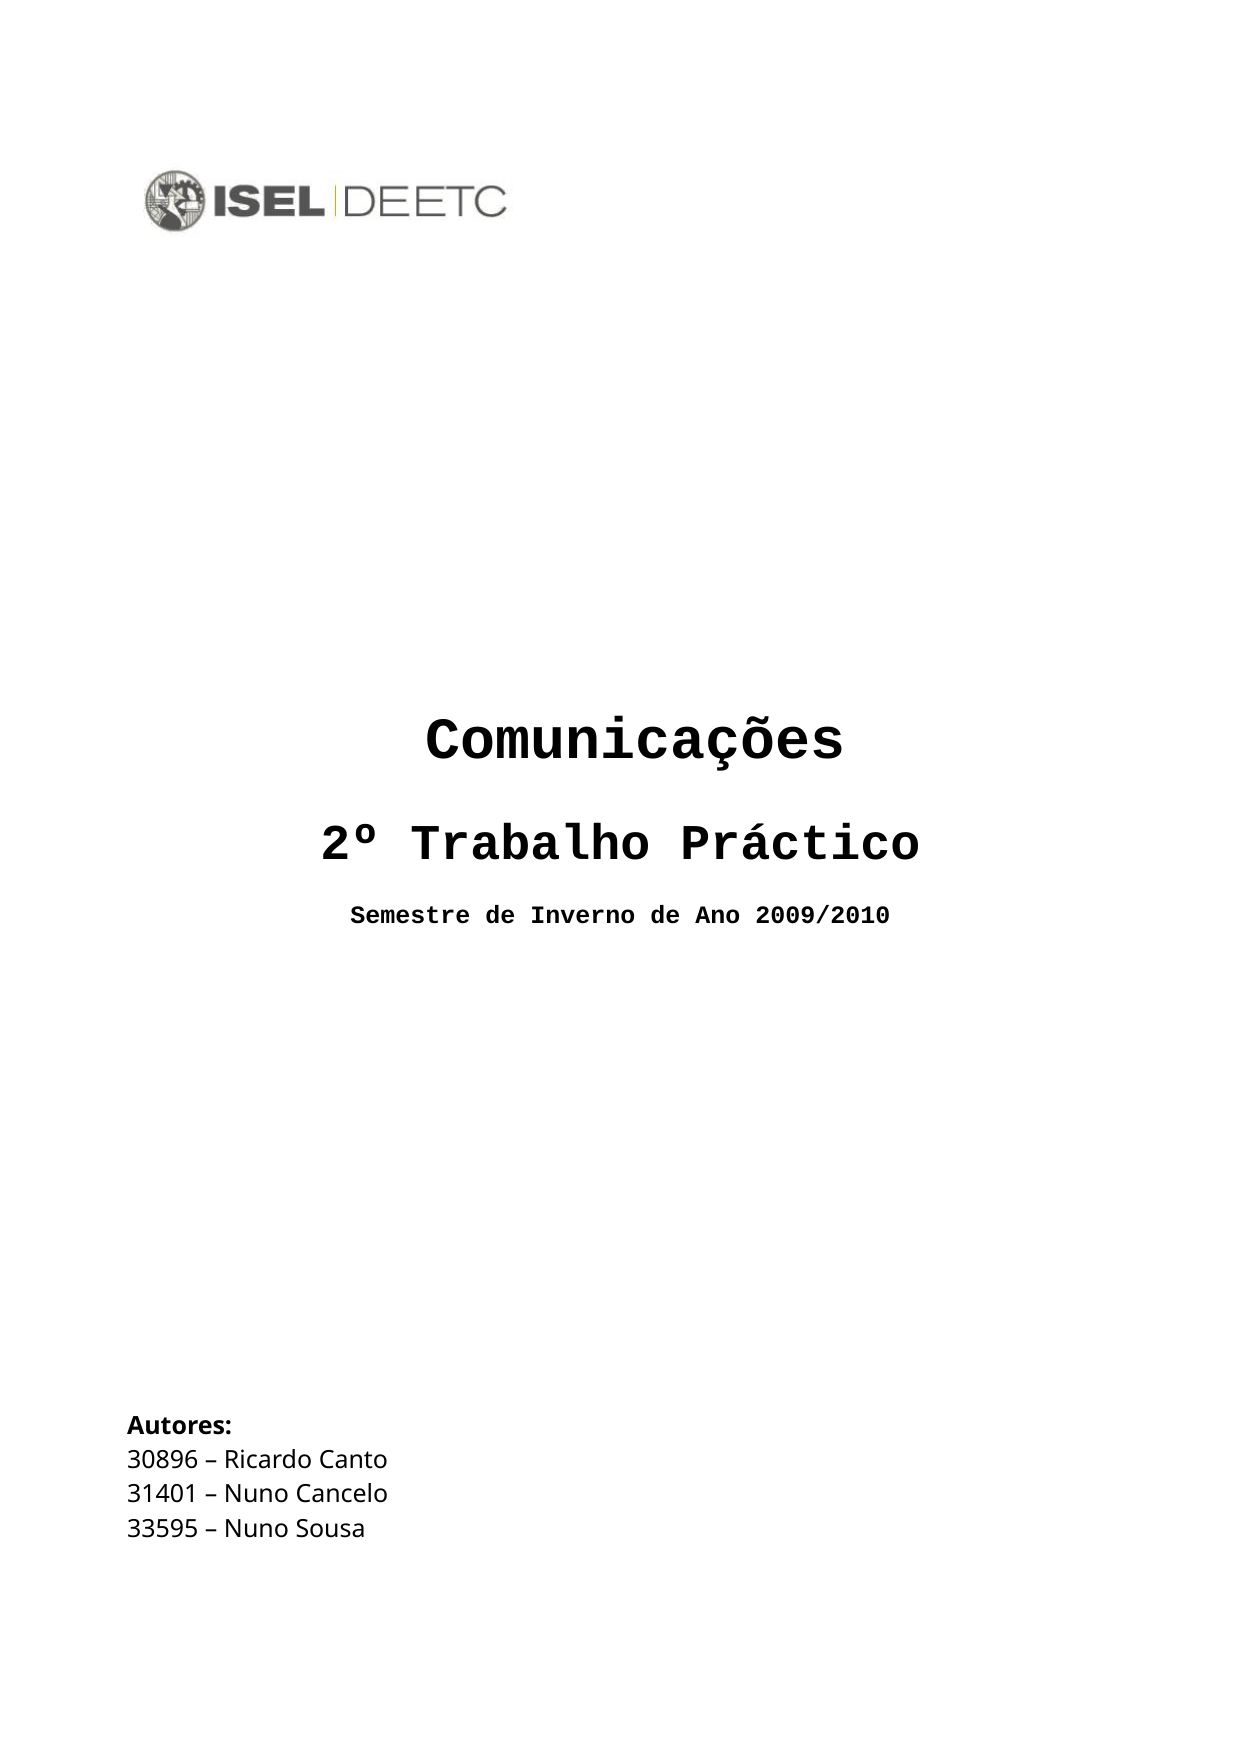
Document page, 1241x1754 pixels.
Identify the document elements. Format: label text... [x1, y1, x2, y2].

picture [135, 155, 537, 257]
text Comunicações [118, 709, 1122, 776]
text 2º Trabalho Práctico [118, 818, 1122, 875]
text Semestre de Inverno de Ano 2009/2010 [118, 903, 1122, 931]
